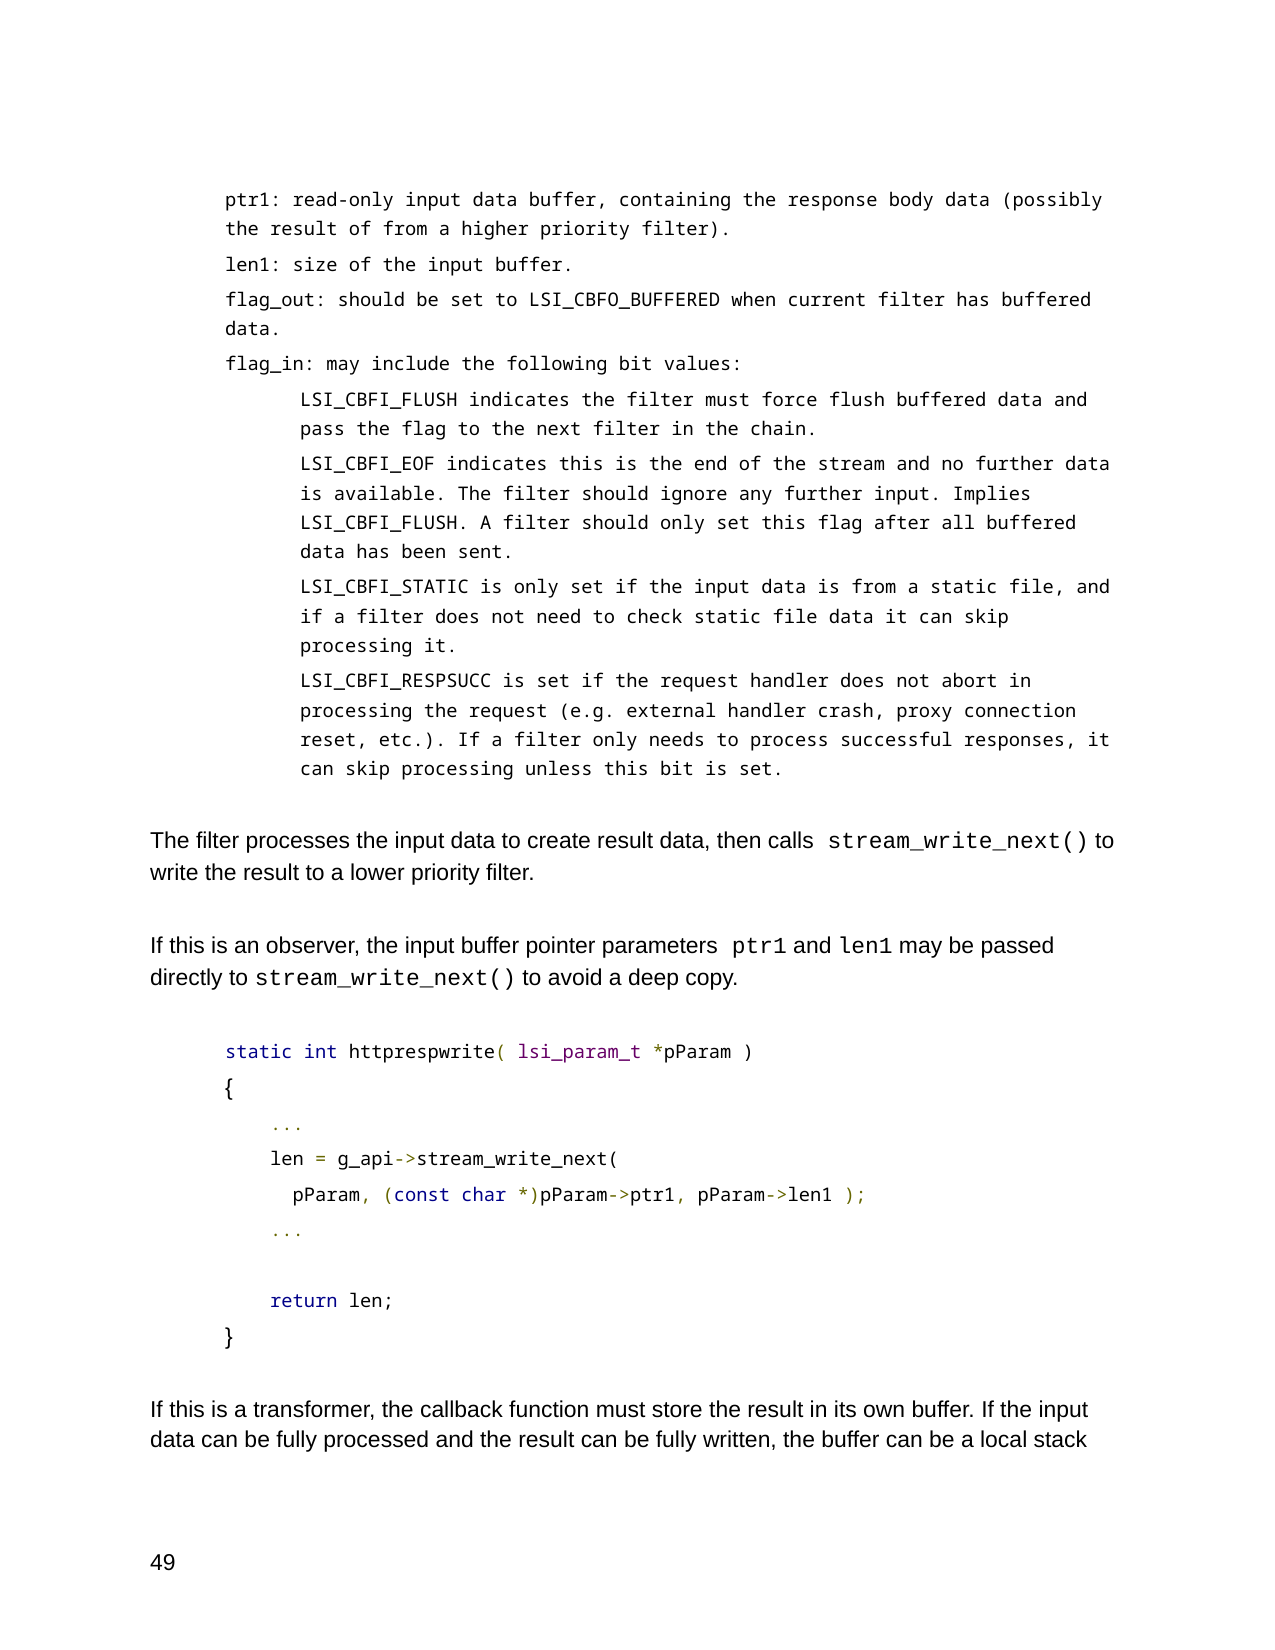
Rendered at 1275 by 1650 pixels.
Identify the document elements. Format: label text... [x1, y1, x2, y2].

text return len; [225, 1288, 1125, 1313]
text flag_in: may include the following bit values: [225, 351, 1125, 376]
text flag_out: should be set to LSI_CBFO_BUFFERED when current filter has buffered data. [225, 286, 1125, 341]
text The filter processes the input data to create result data, then calls stream_write_next() to write the result to a lower priority filter. [150, 827, 1125, 886]
text len = g_api->stream_write_next( [225, 1146, 1125, 1171]
text { [225, 1074, 1125, 1100]
text LSI_CBFI_FLUSH indicates the filter must force flush buffered data and pass the flag to the next filter in the chain. [300, 386, 1125, 441]
text pParam, (const char *)pParam->ptr1, pParam->len1 ); [225, 1181, 1125, 1206]
text If this is an observer, the input buffer pointer parameters ptr1 and len1 may be passed directly to stream_write_next() to avoid a deep copy. [150, 932, 1125, 992]
text len1: size of the input buffer. [225, 251, 1125, 276]
text LSI_CBFI_STATIC is only set if the input data is from a static file, and if a filter does not need to check static file data it can skip processing it. [300, 574, 1125, 658]
text ... [225, 1110, 1125, 1136]
text If this is a transformer, the callback function must store the result in its own buffer. If the input data can be fully processed and the result can be fully written, the buffer can be a local stack [150, 1396, 1125, 1452]
text LSI_CBFI_EOF indicates this is the end of the stream and no further data is available. The filter should ignore any further input. Implies LSI_CBFI_FLUSH. A filter should only set this flag after all buffered data has been sent. [300, 451, 1125, 564]
text } [225, 1323, 1125, 1349]
text static int httprespwrite( lsi_param_t *pParam ) [225, 1039, 1125, 1064]
text ptr1: read-only input data buffer, containing the response body data (possibly the result of from a higher priority filter). [225, 186, 1125, 241]
text LSI_CBFI_RESPSUCC is set if the request handler does not abort in processing the request (e.g. external handler crash, proxy connection reset, etc.). If a filter only needs to process successful responses, it can skip processing unless this bit is set. [300, 668, 1125, 781]
text ... [225, 1216, 1125, 1242]
